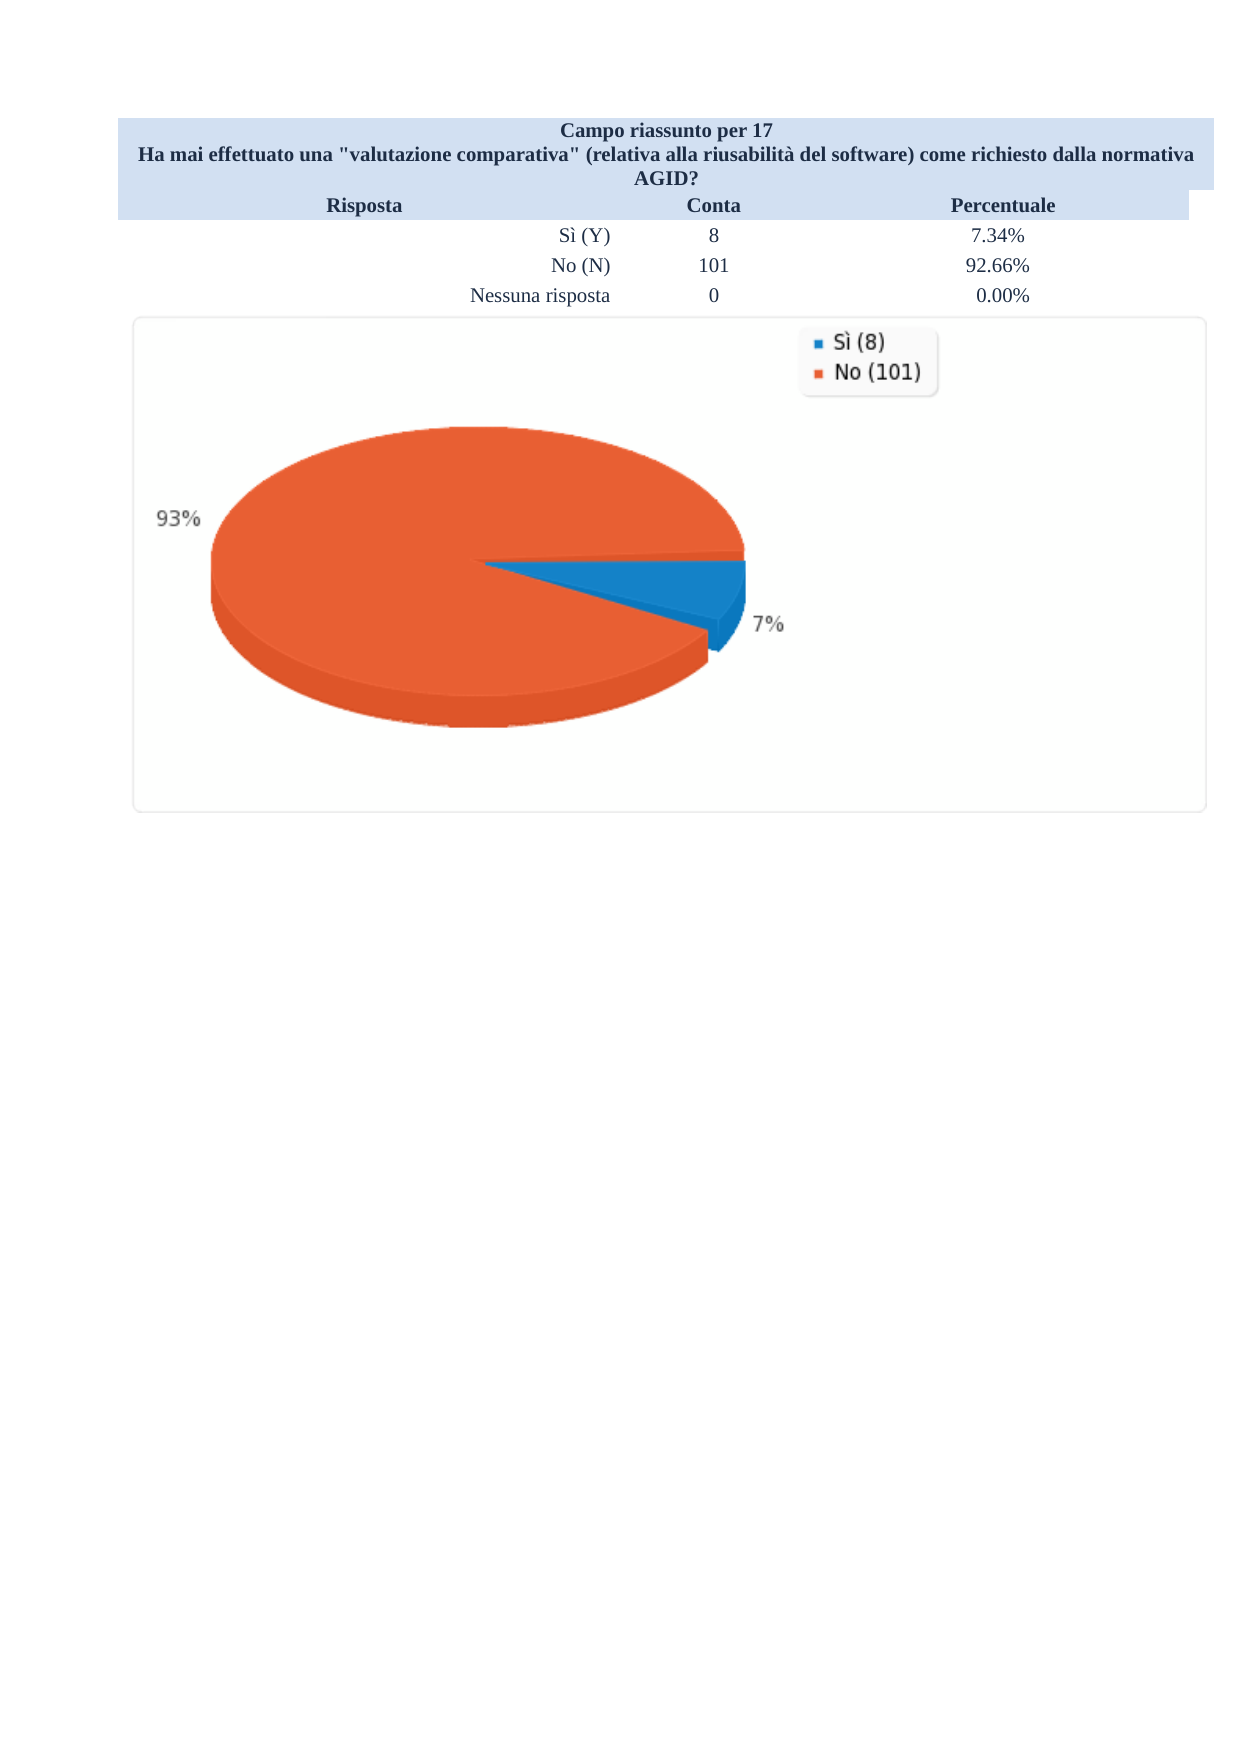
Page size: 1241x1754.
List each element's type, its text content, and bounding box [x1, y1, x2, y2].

table_cell 7.34% [817, 220, 1189, 250]
table_cell [1189, 280, 1214, 310]
table_cell [1189, 190, 1214, 220]
table_cell Conta [610, 190, 817, 220]
table_cell Sì (Y) [118, 220, 610, 250]
table_cell 101 [610, 250, 817, 280]
table_cell Percentuale [817, 190, 1189, 220]
table_cell Risposta [118, 190, 610, 220]
table_cell Ha mai effettuato una "valutazione comparativa" (relativa alla riusabilità del software) come richiesto dalla normativa AGID? [118, 142, 1214, 190]
table_cell [118, 310, 125, 813]
table_cell [1207, 310, 1214, 813]
table_cell Nessuna risposta [118, 280, 610, 310]
table_cell 8 [610, 220, 817, 250]
picture [125, 310, 1207, 813]
table_cell No (N) [118, 250, 610, 280]
table_cell [1189, 250, 1214, 280]
table_cell 0 [610, 280, 817, 310]
table_header Campo riassunto per 17 [118, 118, 1214, 142]
table_cell 0.00% [817, 280, 1189, 310]
table_cell 92.66% [817, 250, 1189, 280]
table_cell [1189, 220, 1214, 250]
